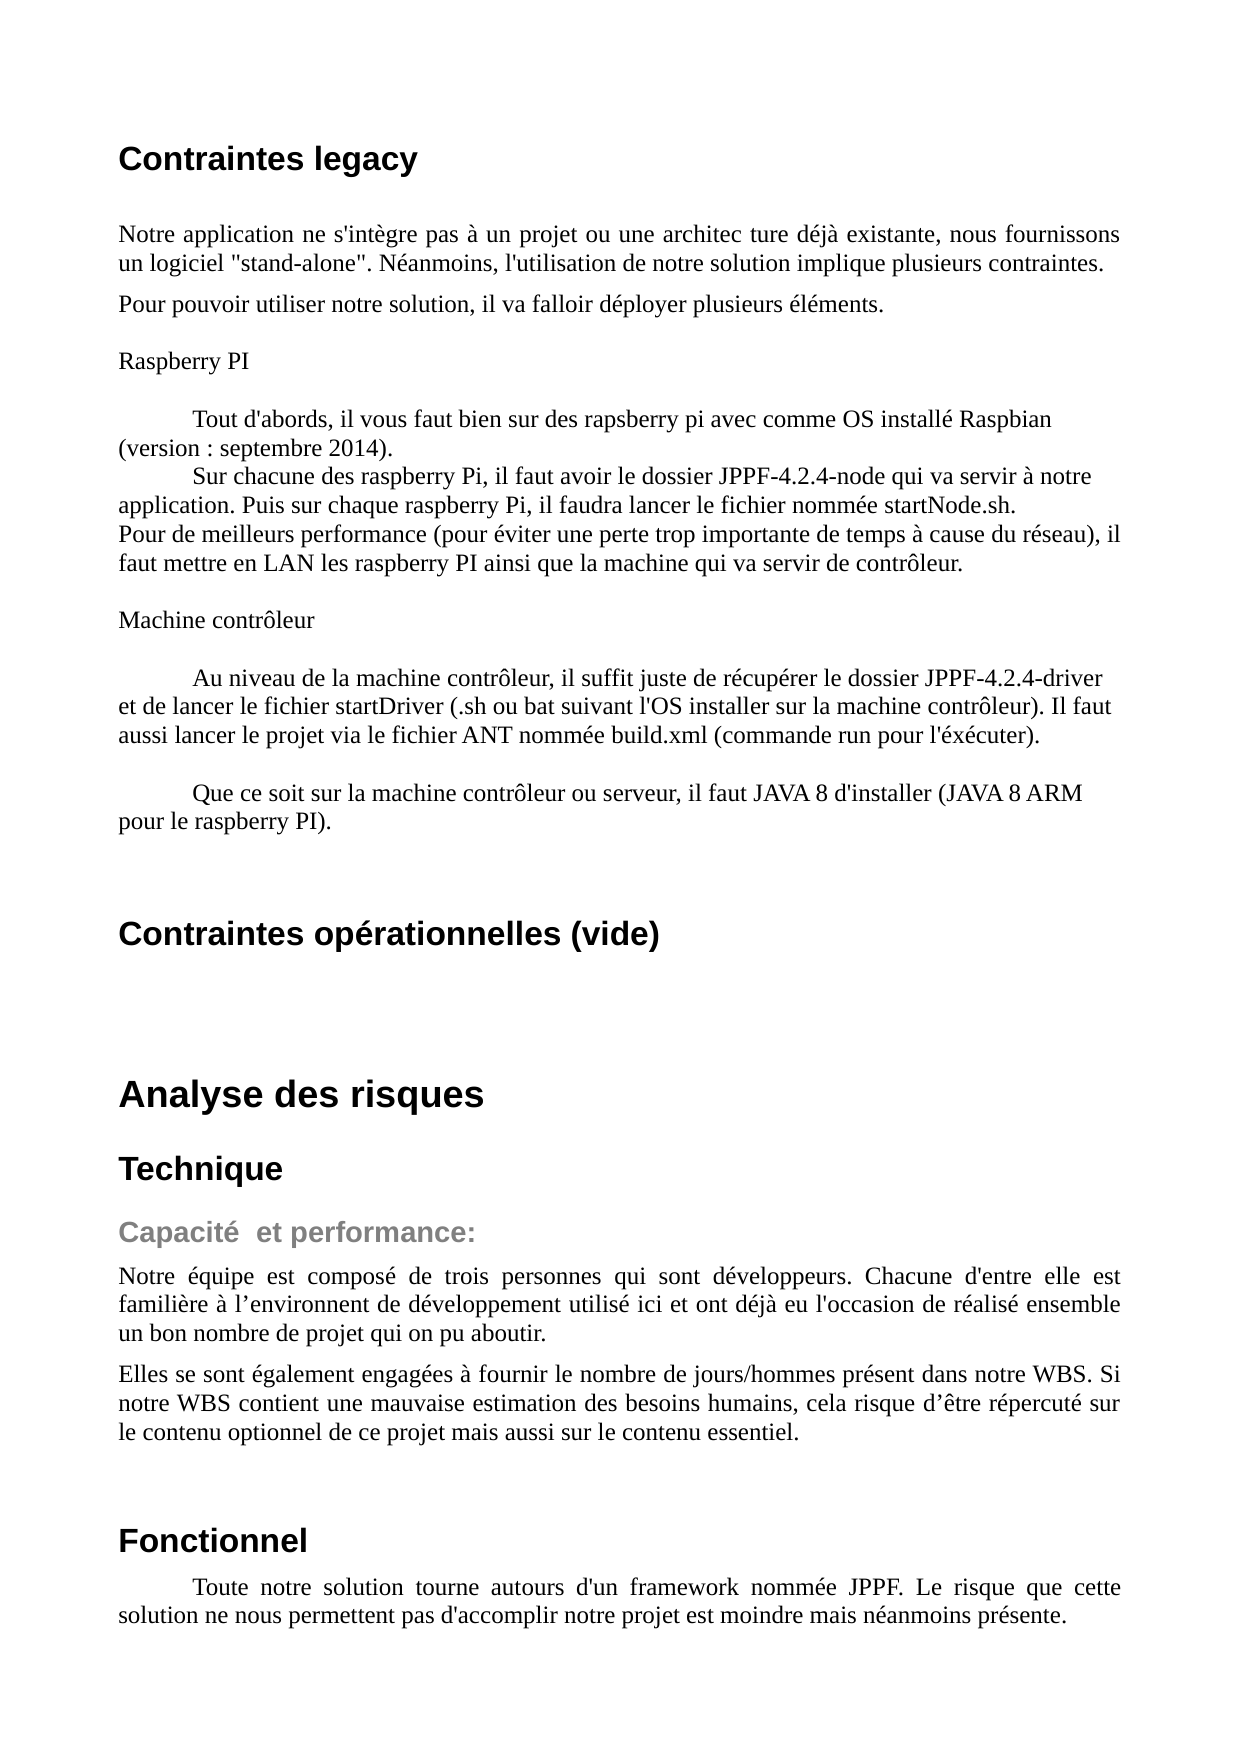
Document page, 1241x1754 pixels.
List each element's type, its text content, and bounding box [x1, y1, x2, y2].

text Que ce soit sur la machine contrôleur ou serveur, il faut JAVA 8 d'installer (JAVA 8 ARM pour le raspberry PI). [118, 778, 1122, 835]
text Pour pouvoir utiliser notre solution, il va falloir déployer plusieurs éléments. [118, 289, 1122, 318]
subtitle Contraintes legacy [118, 139, 1122, 178]
subtitle Technique [118, 1149, 1122, 1188]
subtitle Capacité et performance: [118, 1215, 1122, 1248]
text Notre application ne s'intègre pas à un projet ou une architec ture déjà existante, nous fournissons un logiciel "stand-alone". Néanmoins, l'utilisation de notre solution implique plusieurs contraintes. [118, 219, 1122, 276]
subtitle Analyse des risques [118, 1072, 1122, 1116]
text Toute notre solution tourne autours d'un framework nommée JPPF. Le risque que cette solution ne nous permettent pas d'accomplir notre projet est moindre mais néanmoins présente. [118, 1572, 1122, 1629]
text Pour de meilleurs performance (pour éviter une perte trop importante de temps à cause du réseau), il faut mettre en LAN les raspberry PI ainsi que la machine qui va servir de contrôleur. [118, 519, 1122, 576]
text Tout d'abords, il vous faut bien sur des rapsberry pi avec comme OS installé Raspbian (version : septembre 2014). [118, 404, 1122, 461]
subtitle Fonctionnel [118, 1520, 1122, 1559]
text Machine contrôleur [118, 605, 1122, 634]
text Elles se sont également engagées à fournir le nombre de jours/hommes présent dans notre WBS. Si notre WBS contient une mauvaise estimation des besoins humains, cela risque d’être répercuté sur le contenu optionnel de ce projet mais aussi sur le contenu essentiel. [118, 1359, 1122, 1446]
text Raspberry PI [118, 346, 1122, 375]
text Sur chacune des raspberry Pi, il faut avoir le dossier JPPF-4.2.4-node qui va servir à notre application. Puis sur chaque raspberry Pi, il faudra lancer le fichier nommée startNode.sh. [118, 461, 1122, 519]
text Notre équipe est composé de trois personnes qui sont développeurs. Chacune d'entre elle est familière à l’environnent de développement utilisé ici et ont déjà eu l'occasion de réalisé ensemble un bon nombre de projet qui on pu aboutir. [118, 1261, 1122, 1347]
subtitle Contraintes opérationnelles (vide) [118, 913, 1122, 952]
text Au niveau de la machine contrôleur, il suffit juste de récupérer le dossier JPPF-4.2.4-driver et de lancer le fichier startDriver (.sh ou bat suivant l'OS installer sur la machine contrôleur). Il faut aussi lancer le projet via le fichier ANT nommée build.xml (commande run pour l'éxécuter). [118, 663, 1122, 749]
